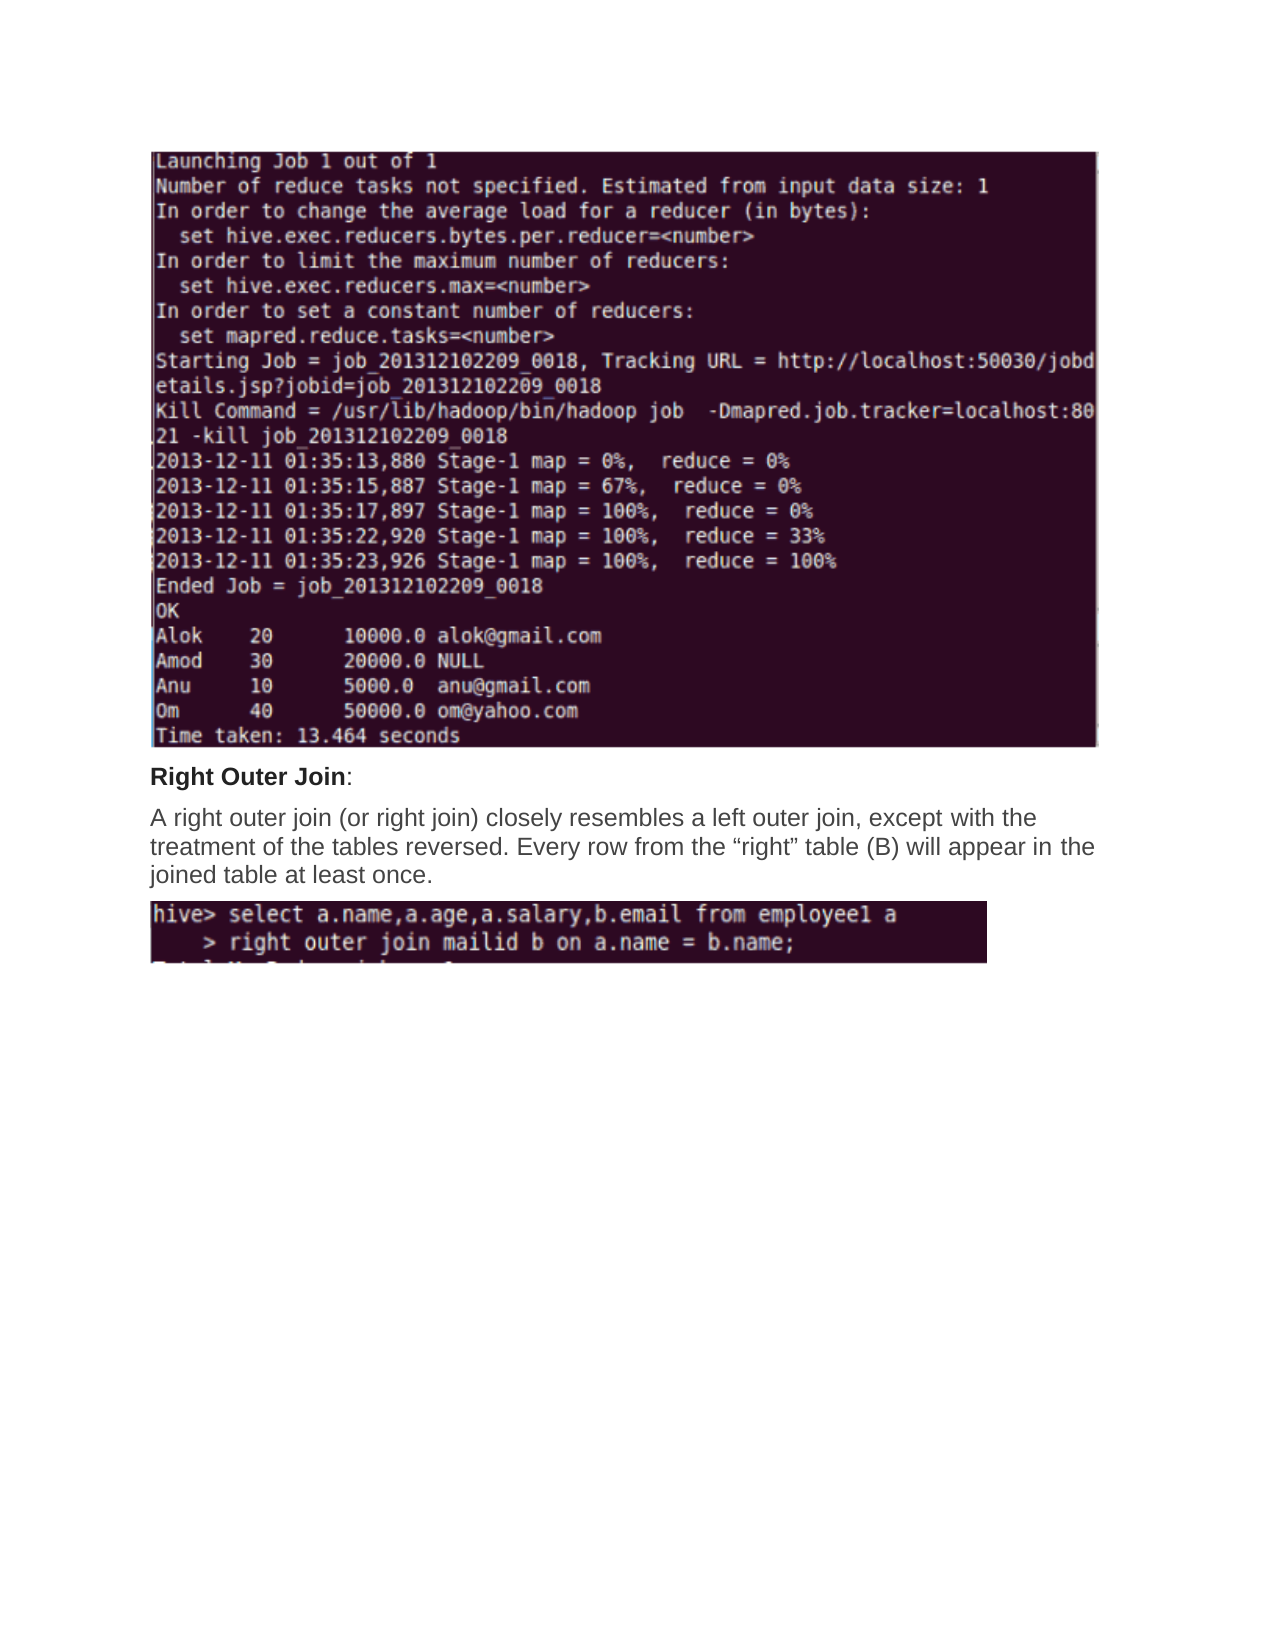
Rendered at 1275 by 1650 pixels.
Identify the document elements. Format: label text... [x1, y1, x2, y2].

text Right Outer Join: [150, 761, 1125, 790]
picture [150, 150, 1099, 749]
picture [150, 901, 987, 965]
text A right outer join (or right join) closely resembles a left outer join, except with the treatment of the tables reversed. Every row from the “right” table (B) will appear in the joined table at least once. [150, 803, 1125, 889]
